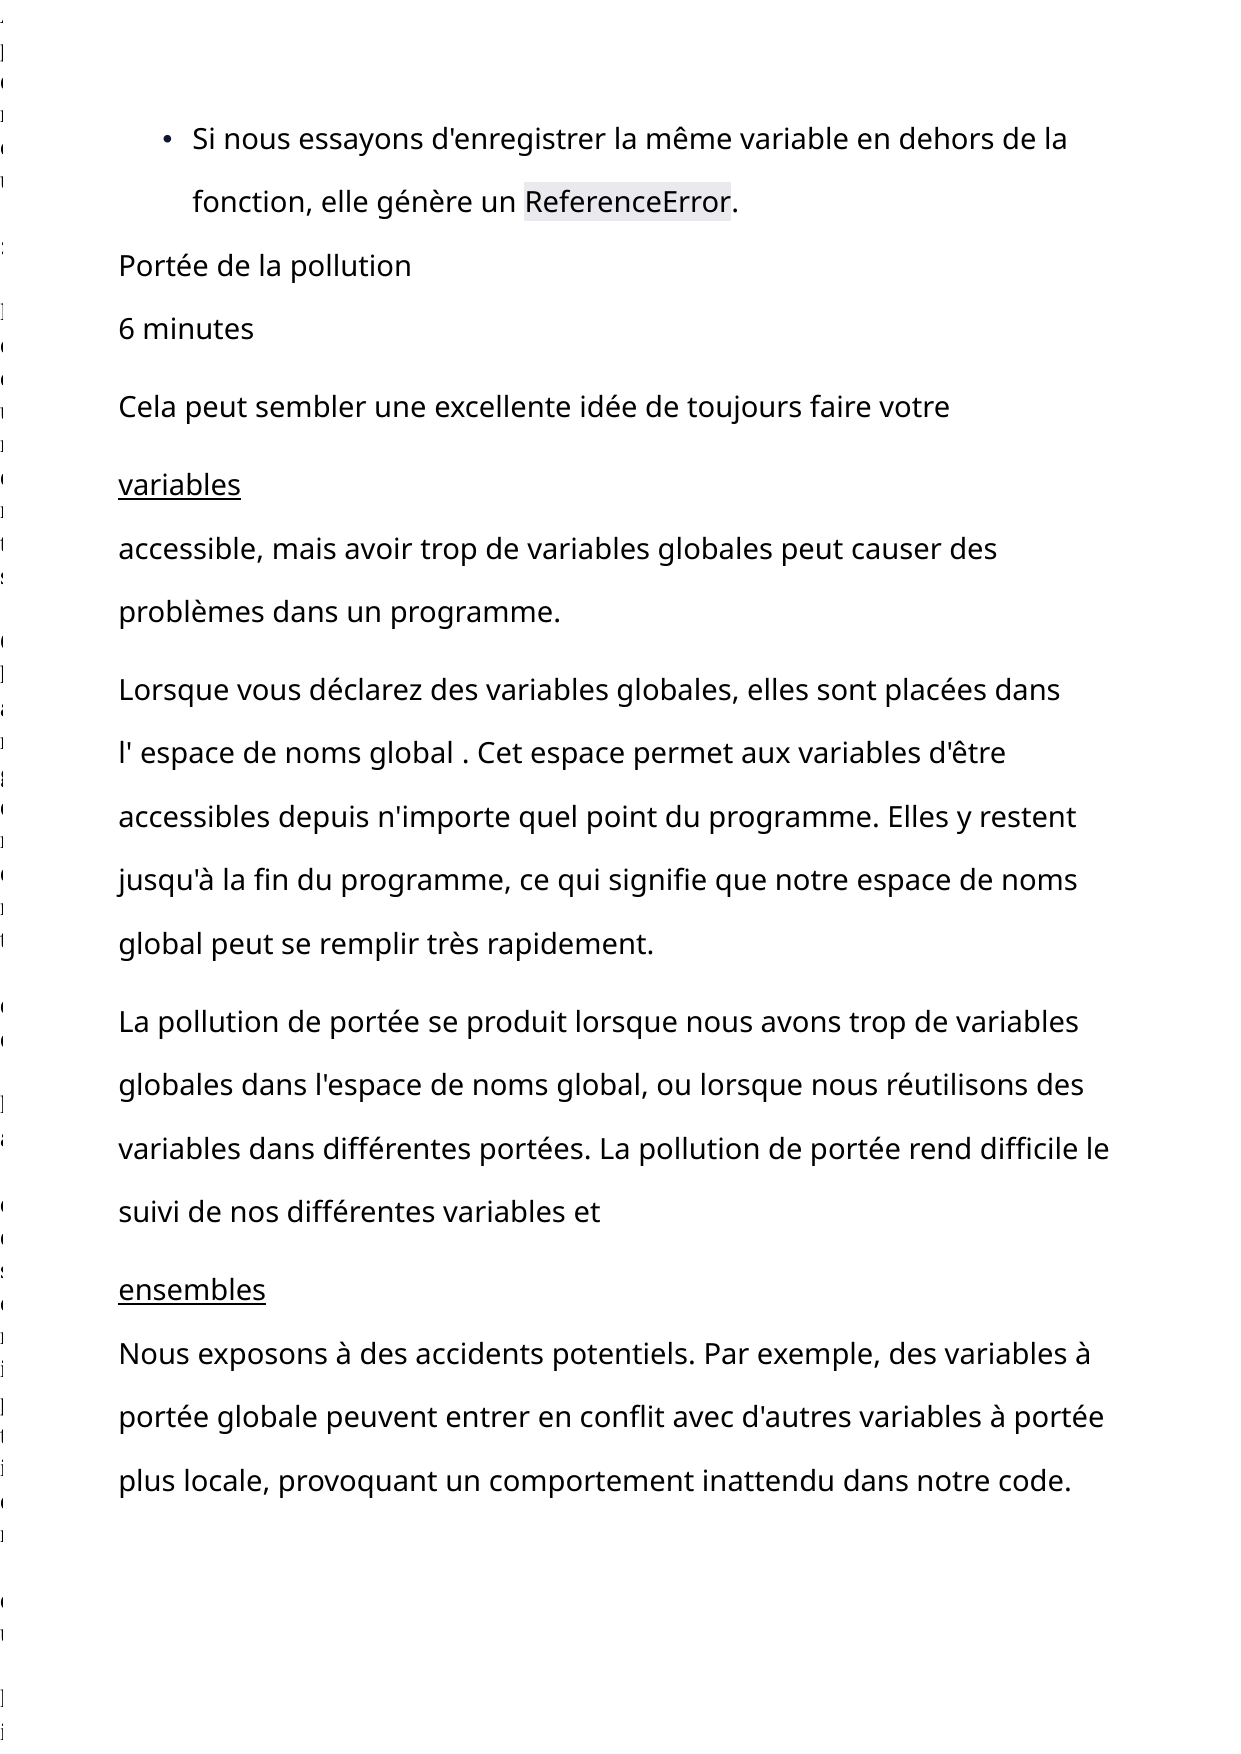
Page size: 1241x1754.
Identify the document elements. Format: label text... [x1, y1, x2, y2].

text La pollution de portée se produit lorsque nous avons trop de variables globales dans l'espace de noms global, ou lorsque nous réutilisons des variables dans différentes portées. La pollution de portée rend difficile le suivi de nos différentes variables et [118, 1001, 1122, 1231]
list Si nous essayons d'enregistrer la même variable en dehors de la fonction, elle génère un ReferenceError. [162, 118, 1122, 221]
text Nous exposons à des accidents potentiels. Par exemple, des variables à portée globale peuvent entrer en conflit avec d'autres variables à portée plus locale, provoquant un comportement inattendu dans notre code. [118, 1333, 1122, 1499]
text Lorsque vous déclarez des variables globales, elles sont placées dans l' espace de noms global . Cet espace permet aux variables d'être accessibles depuis n'importe quel point du programme. Elles y restent jusqu'à la fin du programme, ce qui signifie que notre espace de noms global peut se remplir très rapidement. [118, 669, 1122, 963]
text variables [118, 464, 1122, 504]
text Cela peut sembler une excellente idée de toujours faire votre [118, 386, 1122, 426]
subtitle Portée de la pollution [118, 245, 1122, 285]
text accessible, mais avoir trop de variables globales peut causer des problèmes dans un programme. [118, 528, 1122, 631]
text 6 minutes [118, 308, 1122, 348]
text ensembles [118, 1269, 1122, 1309]
